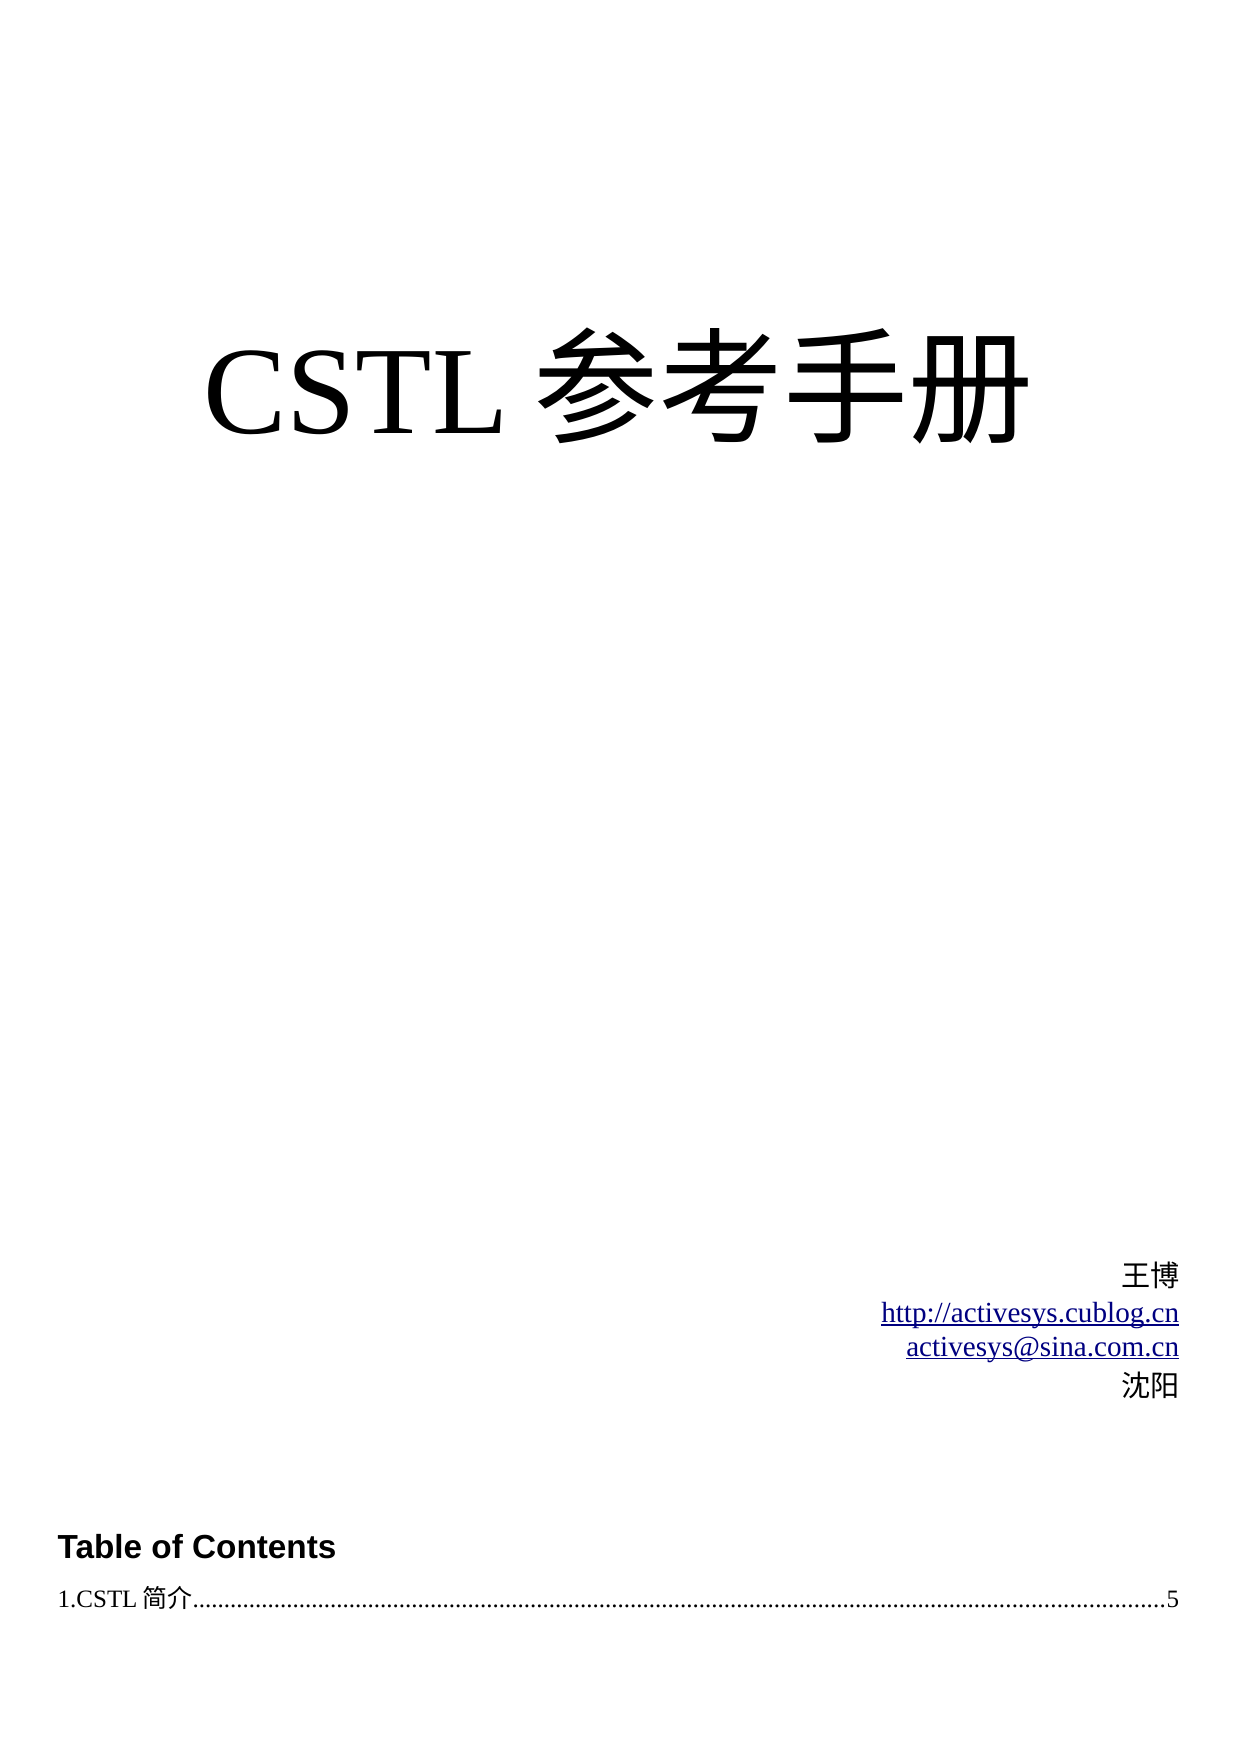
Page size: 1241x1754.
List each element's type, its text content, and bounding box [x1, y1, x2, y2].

text 沈阳 [57, 1362, 1179, 1404]
text 1.CSTL简介 5 [57, 1578, 1179, 1615]
subtitle Table of Contents [57, 1527, 1179, 1566]
text 王博 [57, 1253, 1179, 1295]
text activesys@sina.com.cn [57, 1329, 1179, 1362]
text http://activesys.cublog.cn [57, 1295, 1179, 1329]
text CSTL参考手册 [57, 288, 1179, 469]
